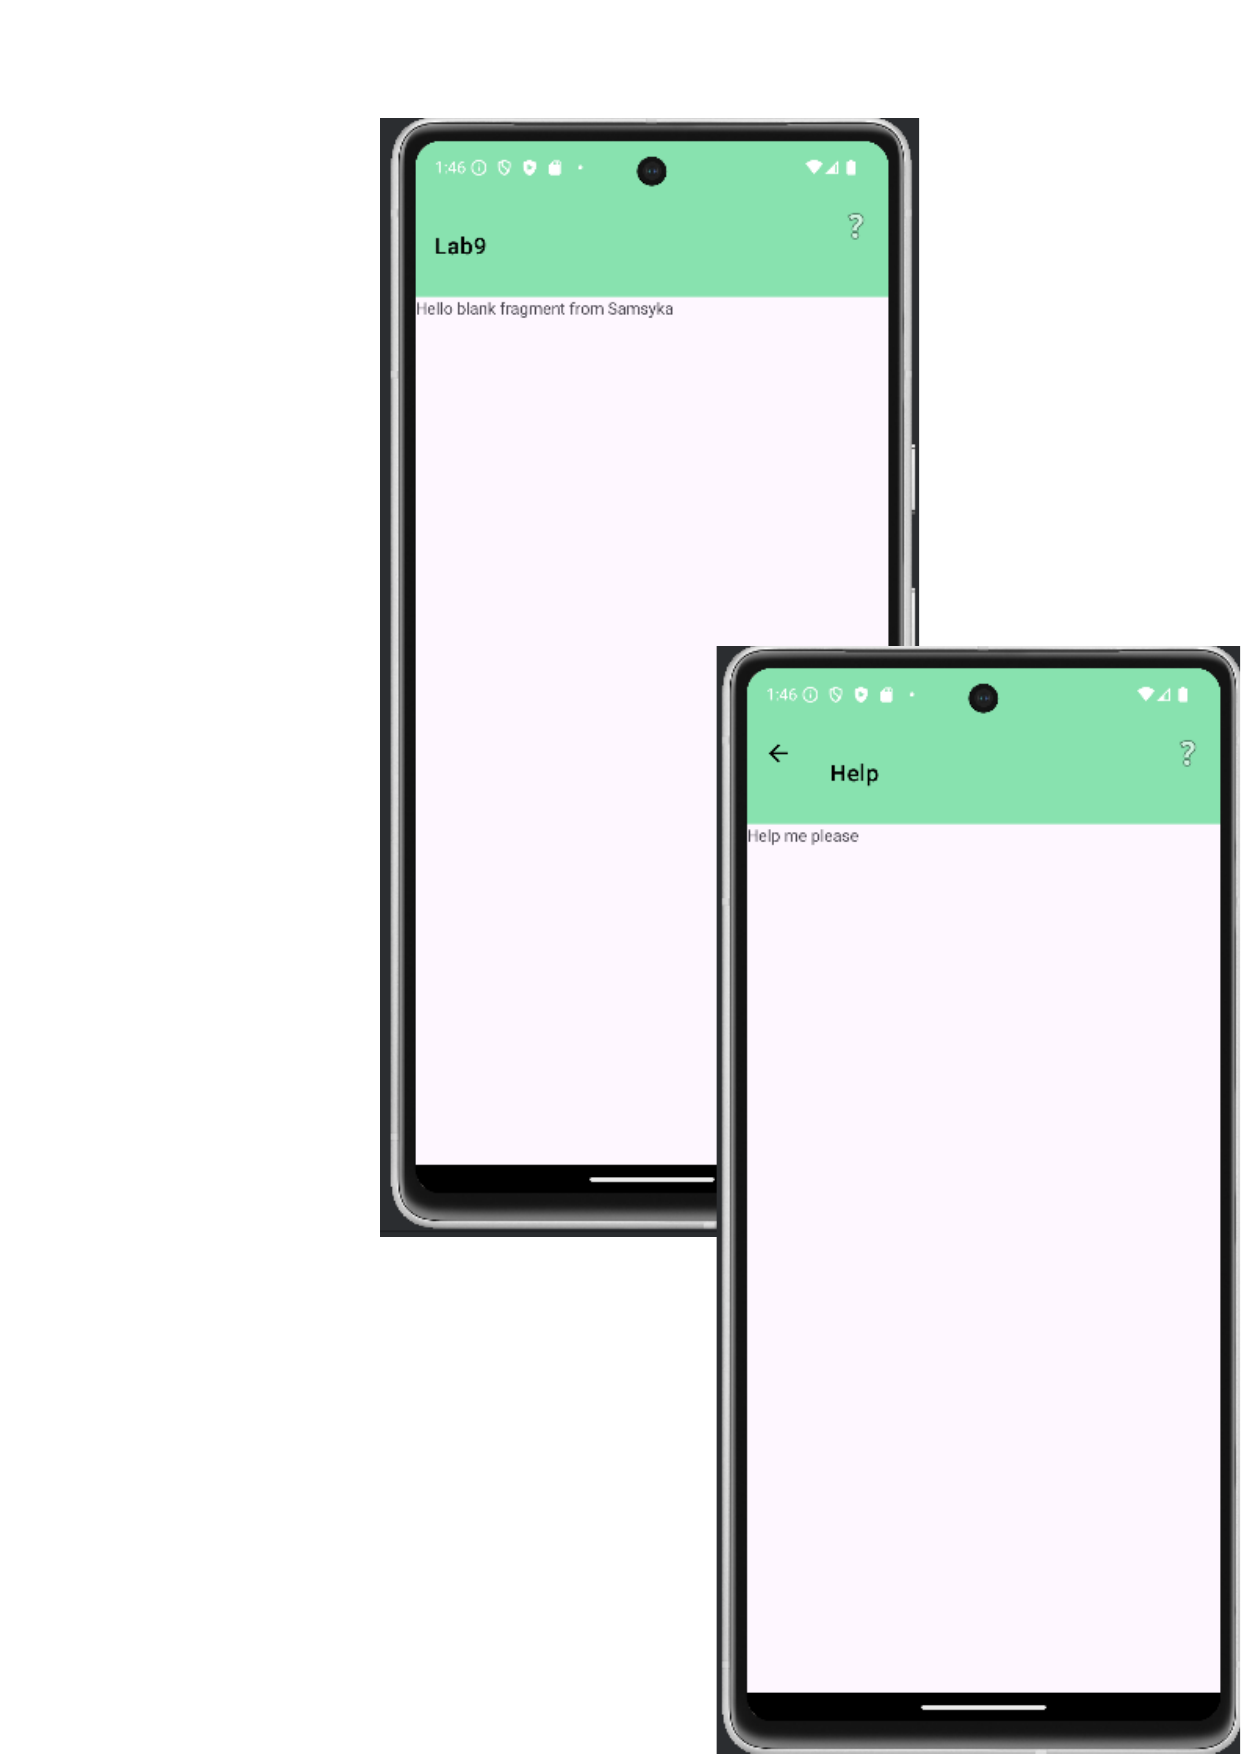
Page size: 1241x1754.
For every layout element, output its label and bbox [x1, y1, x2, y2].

picture [380, 118, 1241, 1754]
